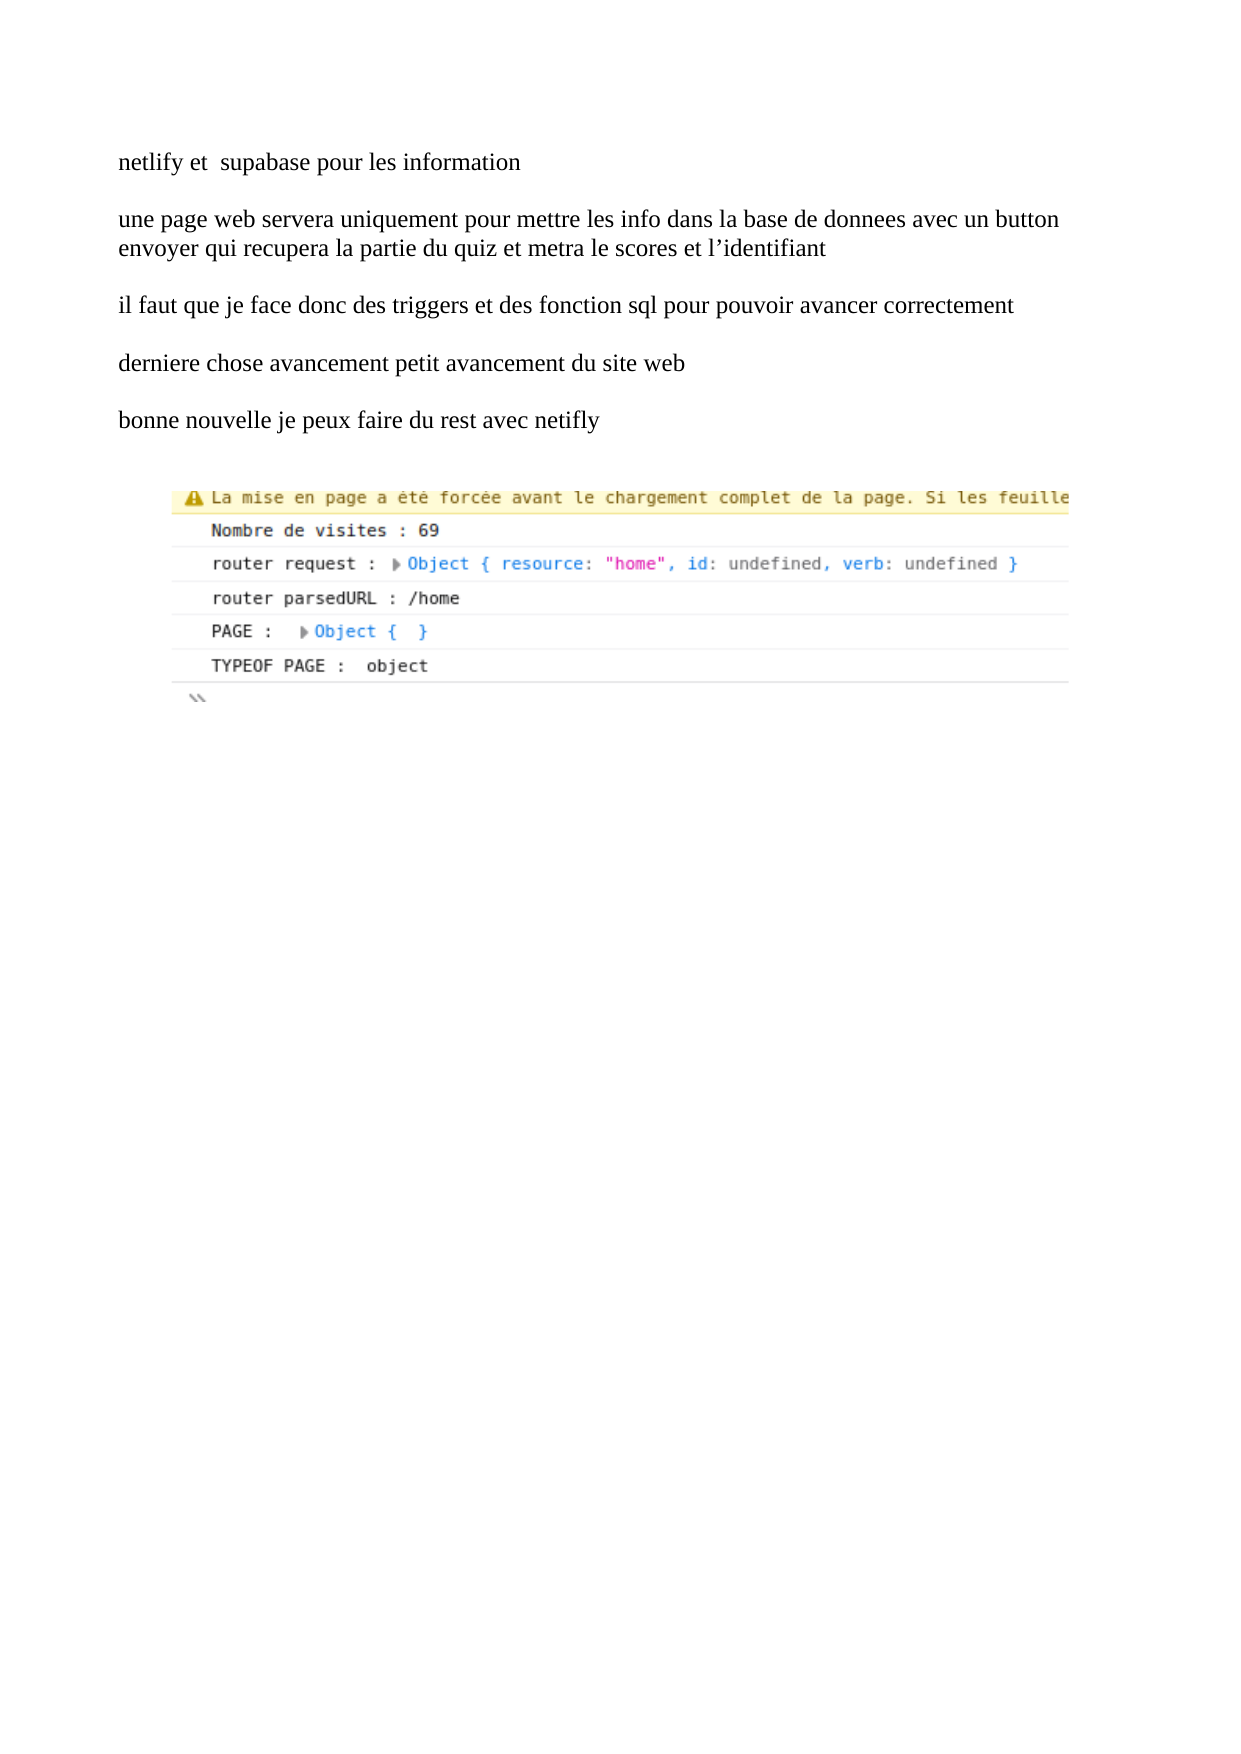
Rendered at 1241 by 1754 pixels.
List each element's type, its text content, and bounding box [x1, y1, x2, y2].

text une page web servera uniquement pour mettre les info dans la base de donnees avec un button envoyer qui recupera la partie du quiz et metra le scores et l’identifiant [118, 204, 1122, 262]
picture [171, 491, 1069, 702]
text derniere chose avancement petit avancement du site web [118, 348, 1122, 377]
text bonne nouvelle je peux faire du rest avec netifly [118, 406, 1122, 434]
text netlify et supabase pour les information [118, 147, 1122, 176]
text il faut que je face donc des triggers et des fonction sql pour pouvoir avancer correctement [118, 291, 1122, 319]
